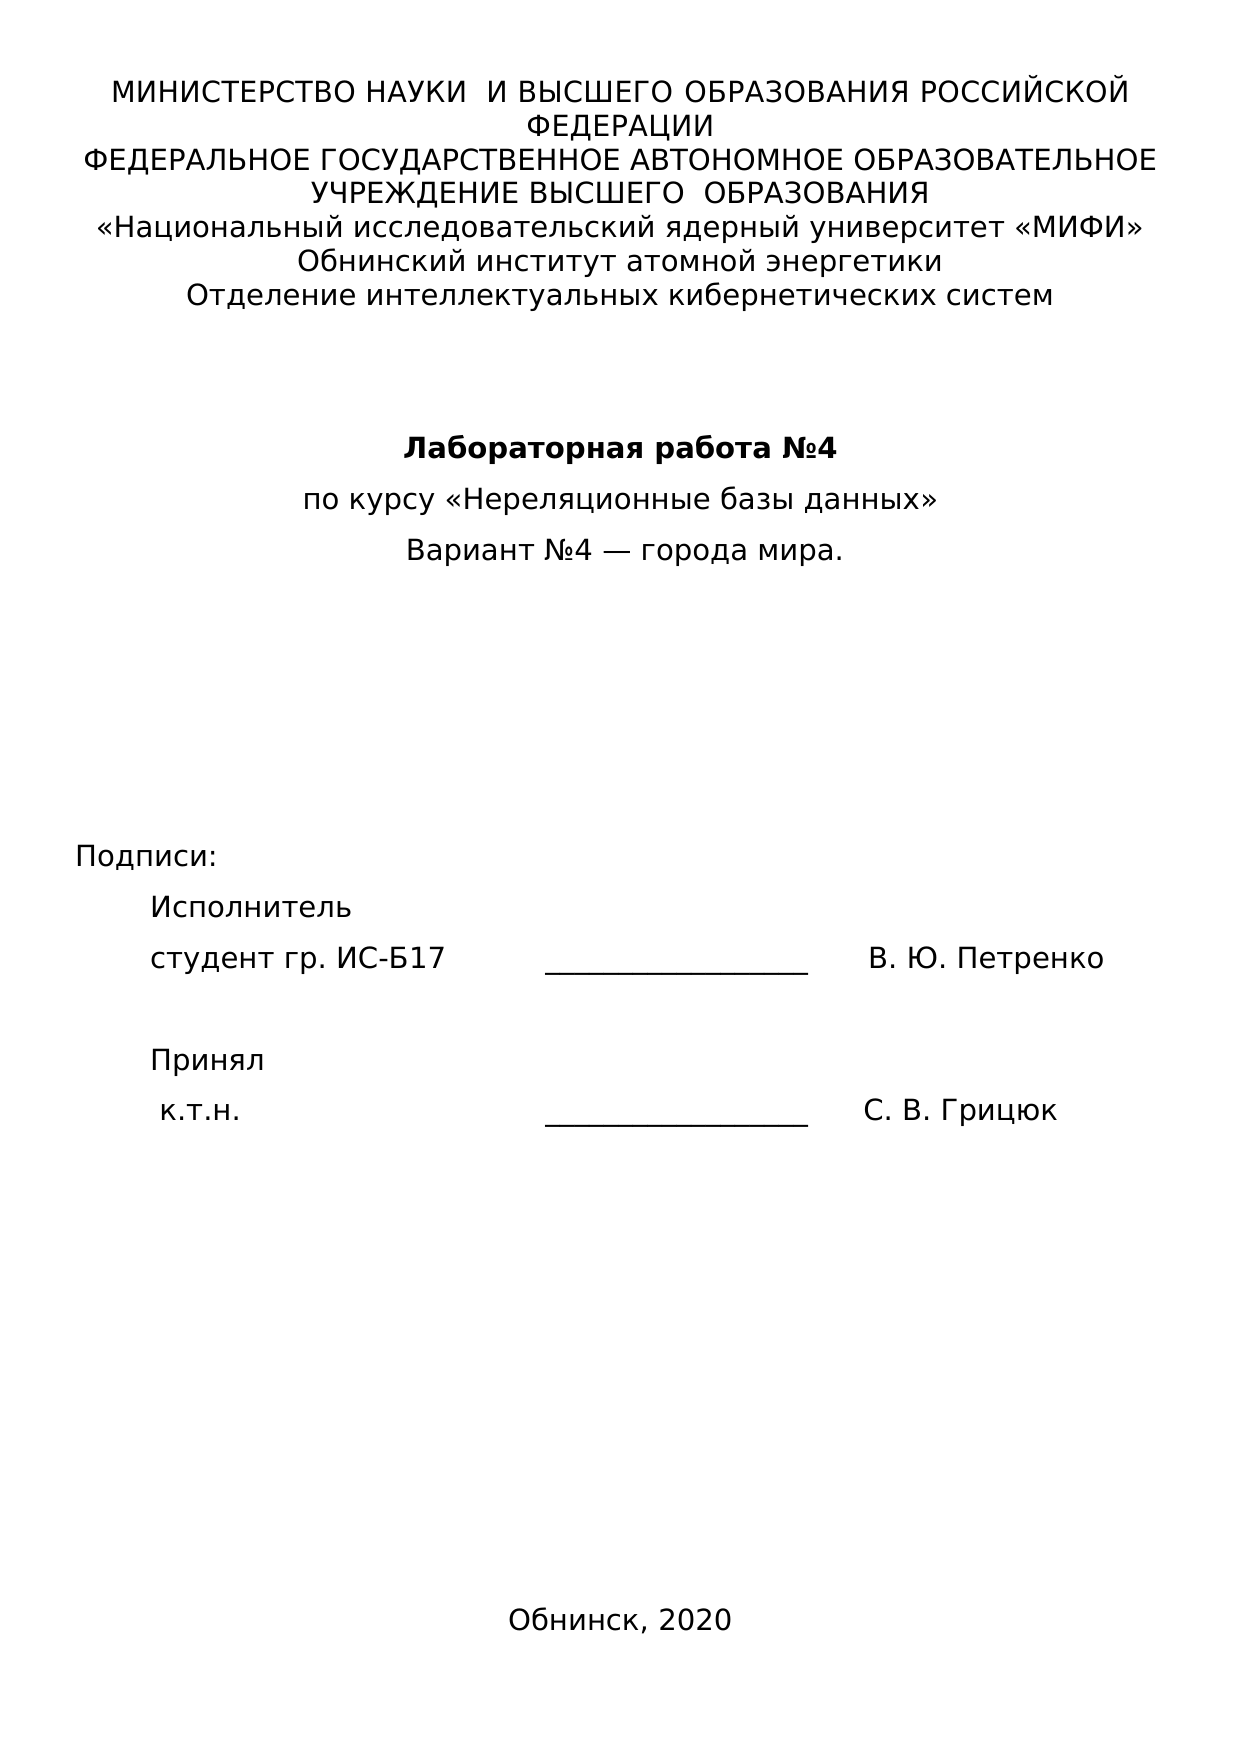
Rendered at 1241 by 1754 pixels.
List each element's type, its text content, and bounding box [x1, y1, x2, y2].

text студент гр. ИС-Б17 __________________ В. Ю. Петренко [75, 941, 1165, 975]
text Обнинск, 2020 [75, 1603, 1165, 1637]
text Обнинский институт атомной энергетики [75, 245, 1165, 279]
text Исполнитель [75, 890, 1165, 924]
text федеральное государственное АВТОНОМНОЕ образовательное учреждение высшего образования [75, 143, 1165, 211]
text Подписи: [75, 839, 1165, 873]
text к.т.н. __________________ С. В. Грицюк [75, 1094, 1165, 1128]
text «Национальный исследовательский ядерный университет «МИФИ» [75, 211, 1165, 245]
text Вариант №4 — города мира. [75, 533, 1165, 567]
text Принял [75, 1043, 1165, 1077]
text Отделение интеллектуальных кибернетических систем [75, 279, 1165, 313]
text по курсу «Нереляционные базы данных» [75, 482, 1165, 516]
text Лабораторная работа №4 [75, 432, 1165, 466]
text МИНИСТЕРСТВО НАУКИ И ВЫСШЕГО ОБРАЗОВАНИЯ РОССИЙСКОЙ ФЕДЕРАЦИИ [75, 75, 1165, 143]
